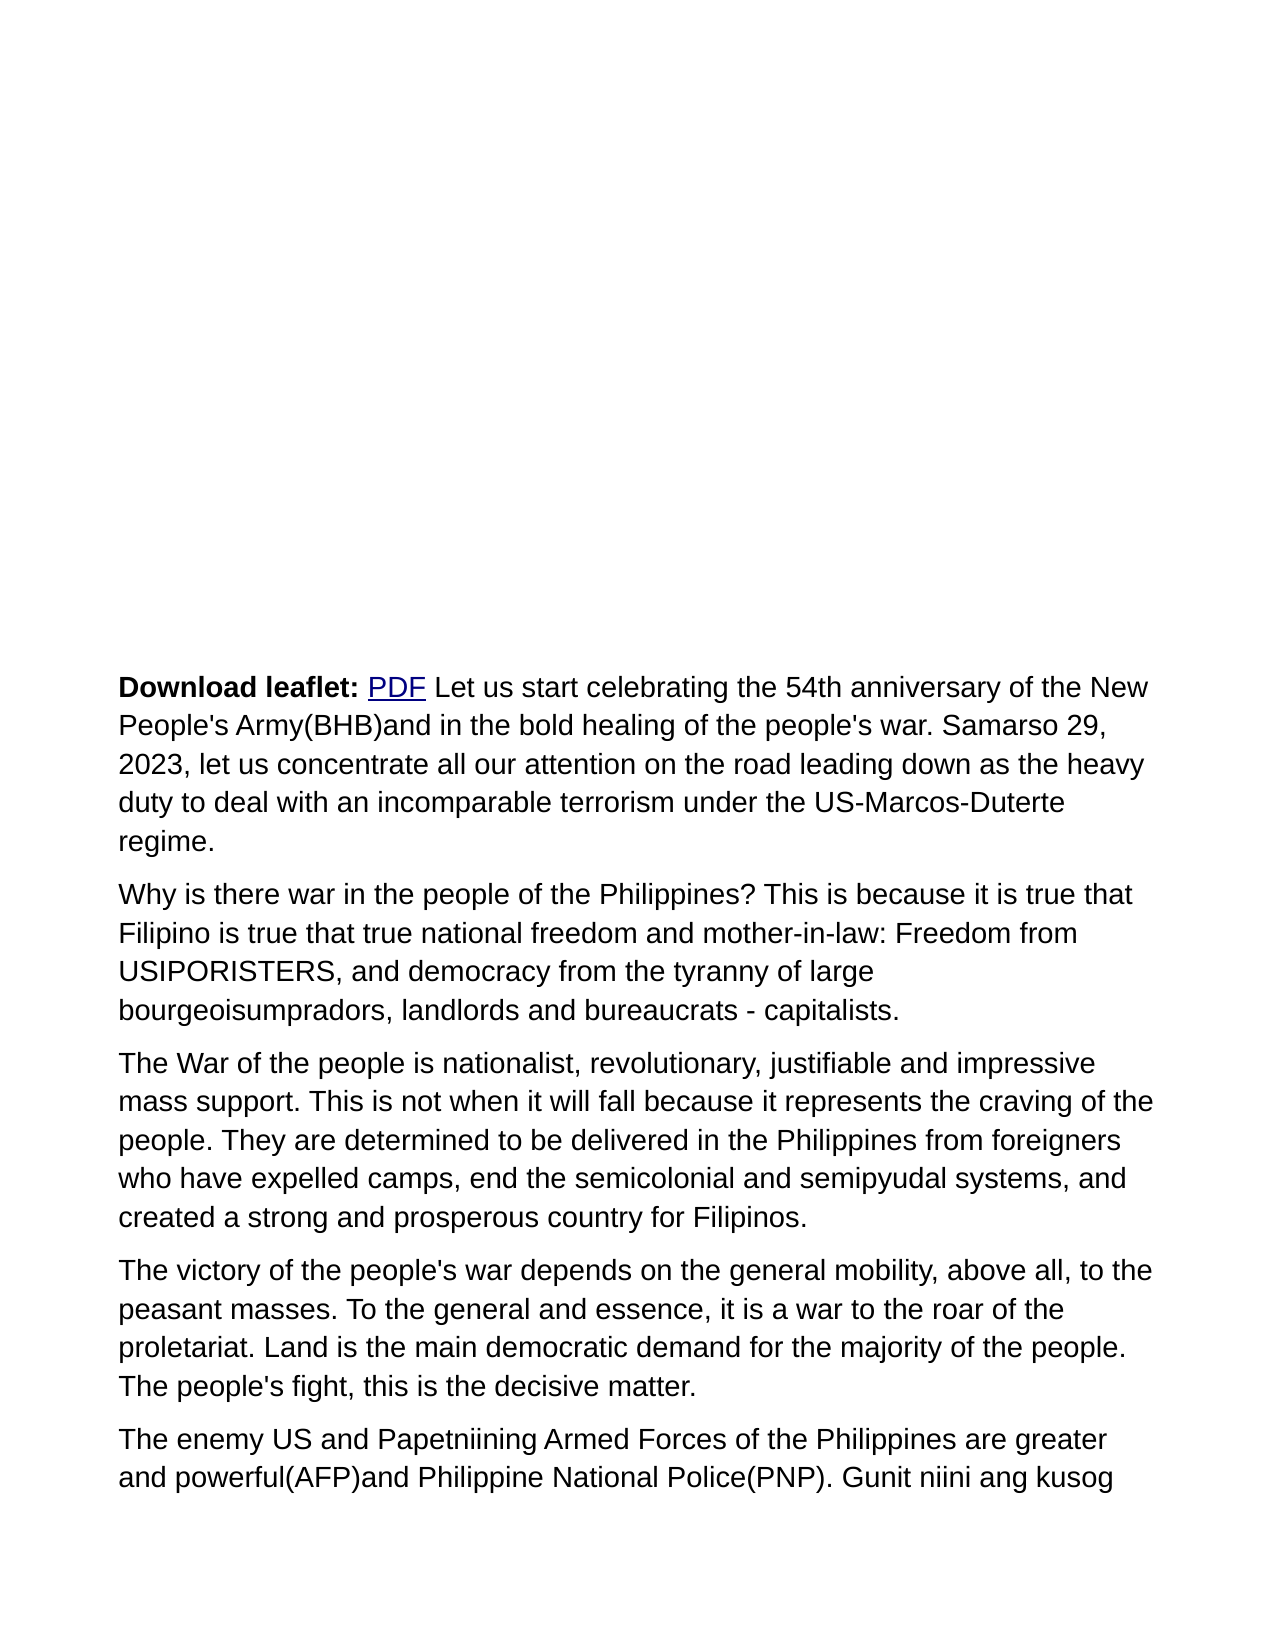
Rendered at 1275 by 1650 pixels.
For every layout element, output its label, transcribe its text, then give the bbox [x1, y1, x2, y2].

text The enemy US and Papetniining Armed Forces of the Philippines are greater and powerful(AFP)and Philippine National Police(PNP). Gunit niini ang kusog [118, 1422, 1157, 1494]
text The victory of the people's war depends on the general mobility, above all, to the peasant masses. To the general and essence, it is a war to the roar of the proletariat. Land is the main democratic demand for the majority of the people. The people's fight, this is the decisive matter. [118, 1253, 1157, 1402]
text Why is there war in the people of the Philippines? This is because it is true that Filipino is true that true national freedom and mother-in-law: Freedom from USIPORISTERS, and democracy from the tyranny of large bourgeoisumpradors, landlords and bureaucrats - capitalists. [118, 877, 1157, 1026]
text Download leaflet: PDF Let us start celebrating the 54th anniversary of the New People's Army(BHB)and in the bold healing of the people's war. Samarso 29, 2023, let us concentrate all our attention on the road leading down as the heavy duty to deal with an incomparable terrorism under the US-Marcos-Duterte regime. [118, 118, 1157, 857]
text The War of the people is nationalist, revolutionary, justifiable and impressive mass support. This is not when it will fall because it represents the craving of the people. They are determined to be delivered in the Philippines from foreigners who have expelled camps, end the semicolonial and semipyudal systems, and created a strong and prosperous country for Filipinos. [118, 1046, 1157, 1233]
